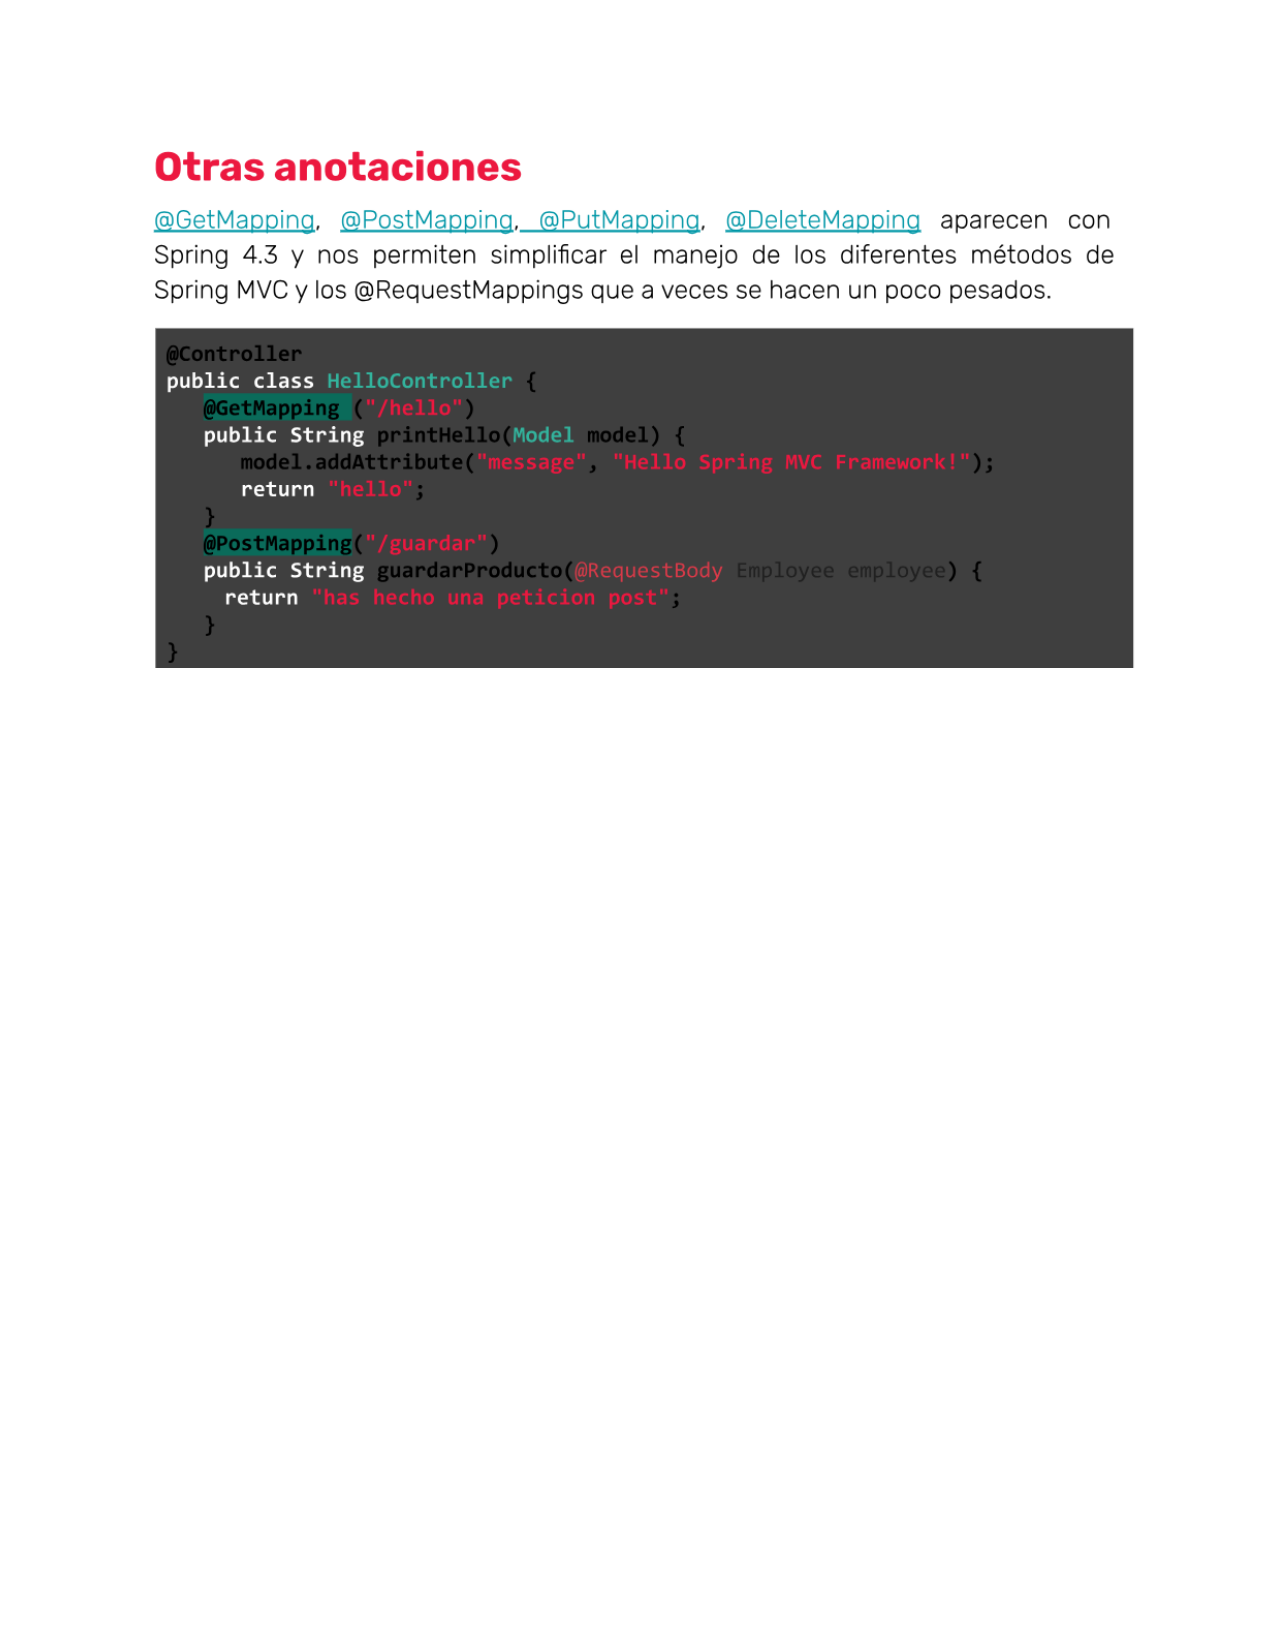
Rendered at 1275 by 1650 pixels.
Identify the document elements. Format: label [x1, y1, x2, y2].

picture [118, 118, 1157, 668]
